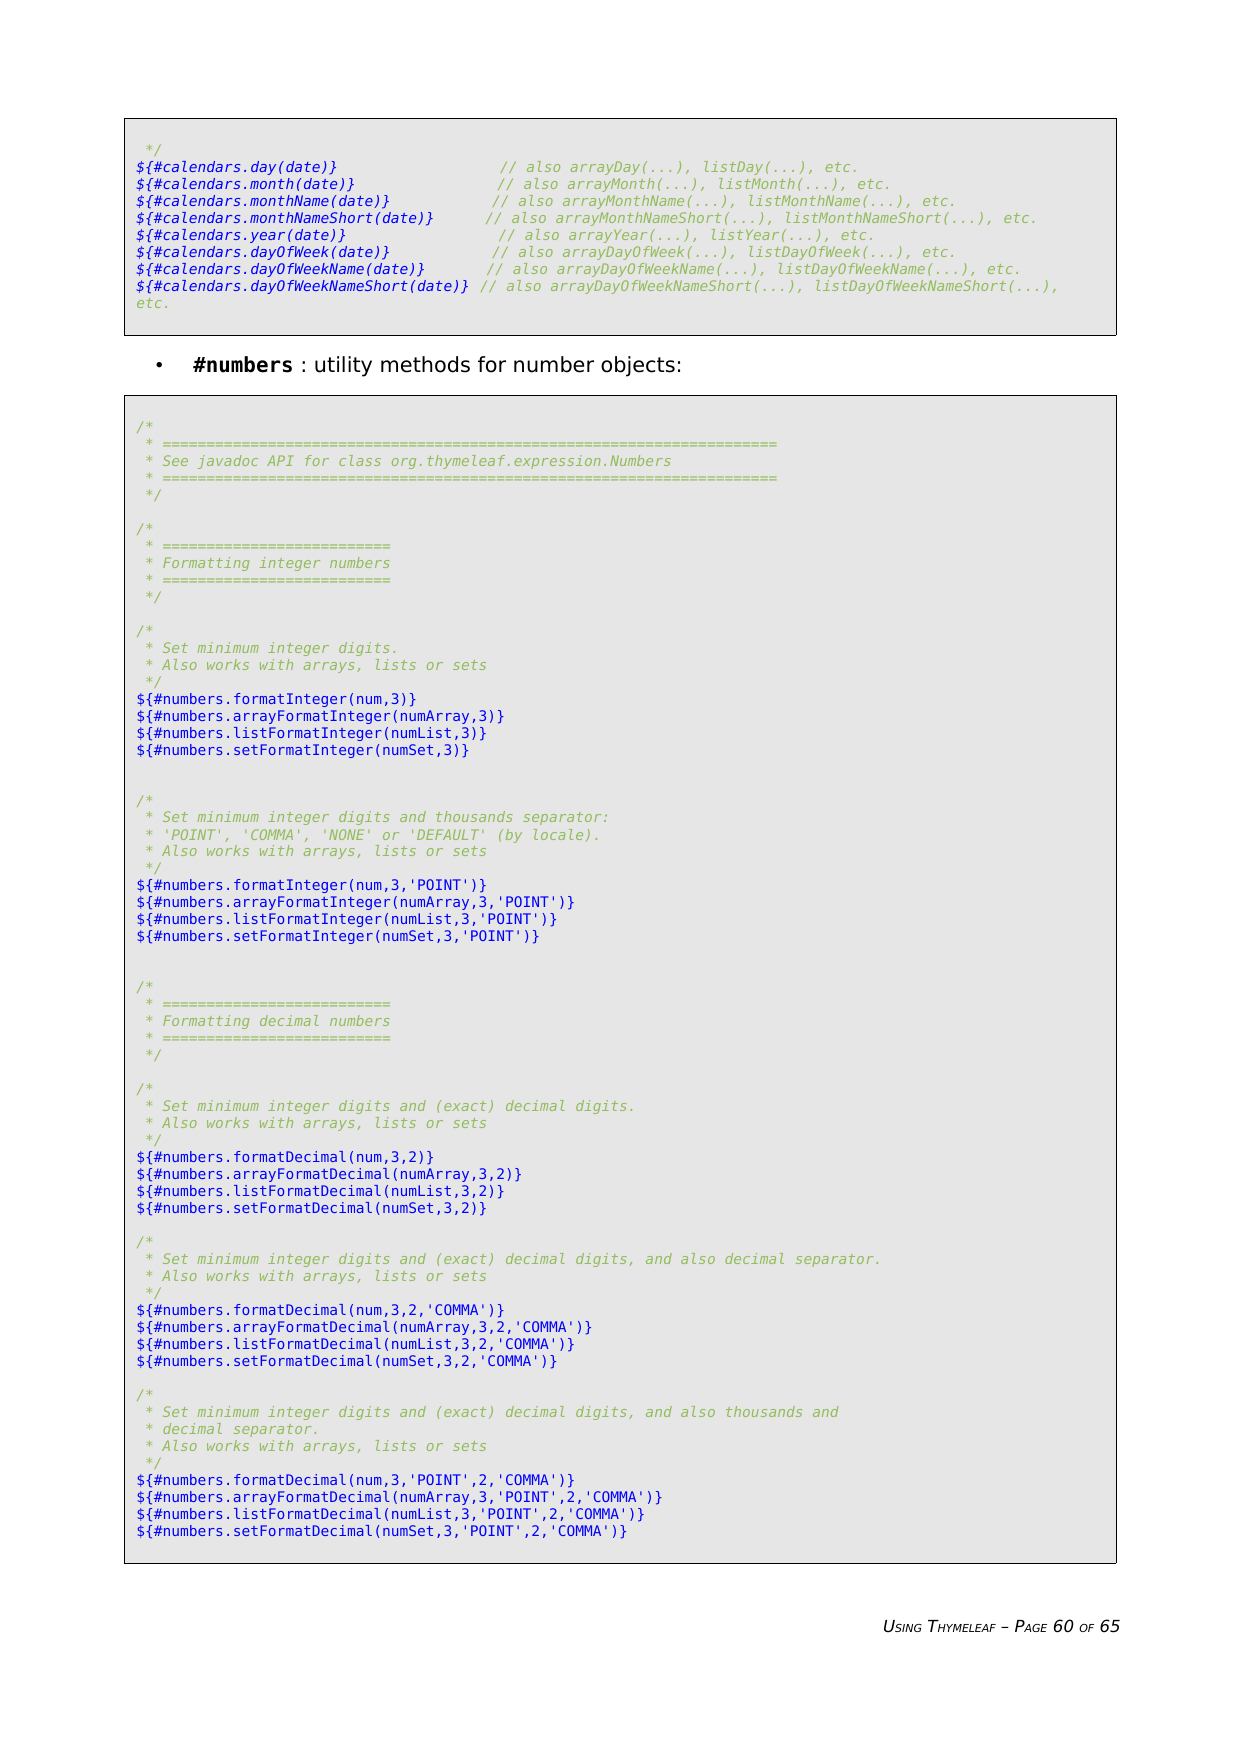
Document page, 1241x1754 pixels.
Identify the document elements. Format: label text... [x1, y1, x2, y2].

text /* * ====================================================================== * See javadoc API for class org.thymeleaf.expression.Numbers * ====================================================================== */ /* * ========================== * Formatting integer numbers * ========================== */ /* * Set minimum integer digits. * Also works with arrays, lists or sets */ ${#numbers.formatInteger(num,3)} ${#numbers.arrayFormatInteger(numArray,3)} ${#numbers.listFormatInteger(numList,3)} ${#numbers.setFormatInteger(numSet,3)} /* * Set minimum integer digits and thousands separator: * 'POINT', 'COMMA', 'NONE' or 'DEFAULT' (by locale). * Also works with arrays, lists or sets */ ${#numbers.formatInteger(num,3,'POINT')} ${#numbers.arrayFormatInteger(numArray,3,'POINT')} ${#numbers.listFormatInteger(numList,3,'POINT')} ${#numbers.setFormatInteger(numSet,3,'POINT')} /* * ========================== * Formatting decimal numbers * ========================== */ /* * Set minimum integer digits and (exact) decimal digits. * Also works with arrays, lists or sets */ ${#numbers.formatDecimal(num,3,2)} ${#numbers.arrayFormatDecimal(numArray,3,2)} ${#numbers.listFormatDecimal(numList,3,2)} ${#numbers.setFormatDecimal(numSet,3,2)} /* * Set minimum integer digits and (exact) decimal digits, and also decimal separator. * Also works with arrays, lists or sets */ ${#numbers.formatDecimal(num,3,2,'COMMA')} ${#numbers.arrayFormatDecimal(numArray,3,2,'COMMA')} ${#numbers.listFormatDecimal(numList,3,2,'COMMA')} ${#numbers.setFormatDecimal(numSet,3,2,'COMMA')} /* * Set minimum integer digits and (exact) decimal digits, and also thousands and * decimal separator. * Also works with arrays, lists or sets */ ${#numbers.formatDecimal(num,3,'POINT',2,'COMMA')} ${#numbers.arrayFormatDecimal(numArray,3,'POINT',2,'COMMA')} ${#numbers.listFormatDecimal(numList,3,'POINT',2,'COMMA')} ${#numbers.setFormatDecimal(numSet,3,'POINT',2,'COMMA')} [125, 396, 1116, 1563]
list #numbers : utility methods for number objects: [156, 353, 1122, 377]
text */ ${#calendars.day(date)} // also arrayDay(...), listDay(...), etc. ${#calendars.month(date)} // also arrayMonth(...), listMonth(...), etc. ${#calendars.monthName(date)} // also arrayMonthName(...), listMonthName(...), etc. ${#calendars.monthNameShort(date)} // also arrayMonthNameShort(...), listMonthNameShort(...), etc. ${#calendars.year(date)} // also arrayYear(...), listYear(...), etc. ${#calendars.dayOfWeek(date)} // also arrayDayOfWeek(...), listDayOfWeek(...), etc. ${#calendars.dayOfWeekName(date)} // also arrayDayOfWeekName(...), listDayOfWeekName(...), etc. ${#calendars.dayOfWeekNameShort(date)} // also arrayDayOfWeekNameShort(...), listDayOfWeekNameShort(...), etc. [125, 119, 1116, 335]
